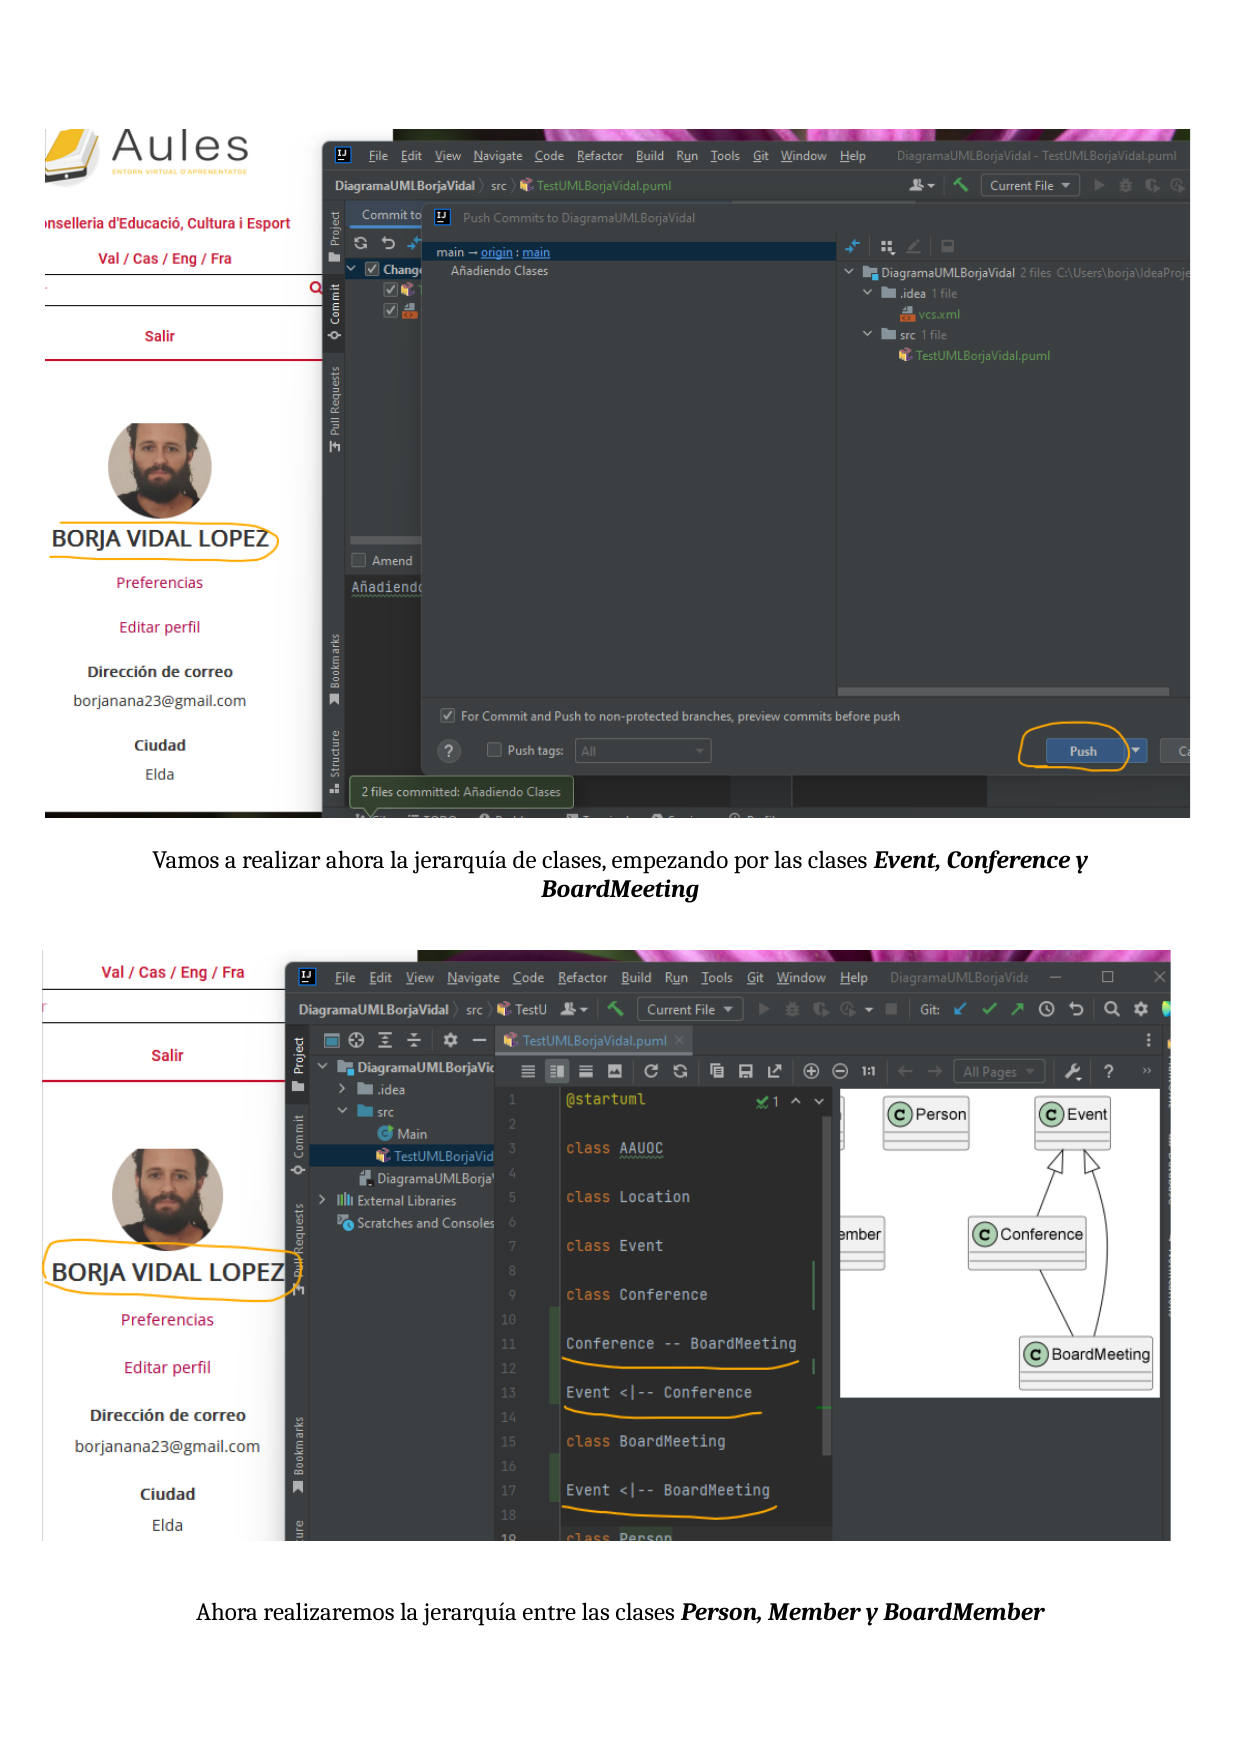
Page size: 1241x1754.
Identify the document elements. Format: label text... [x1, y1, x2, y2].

picture [45, 129, 1191, 818]
text Vamos a realizar ahora la jerarquía de clases, empezando por las clases Event, Conference y BoardMeeting [118, 846, 1122, 904]
picture [40, 950, 1171, 1541]
text Ahora realizaremos la jerarquía entre las clases Person, Member y BoardMember [118, 1598, 1122, 1627]
